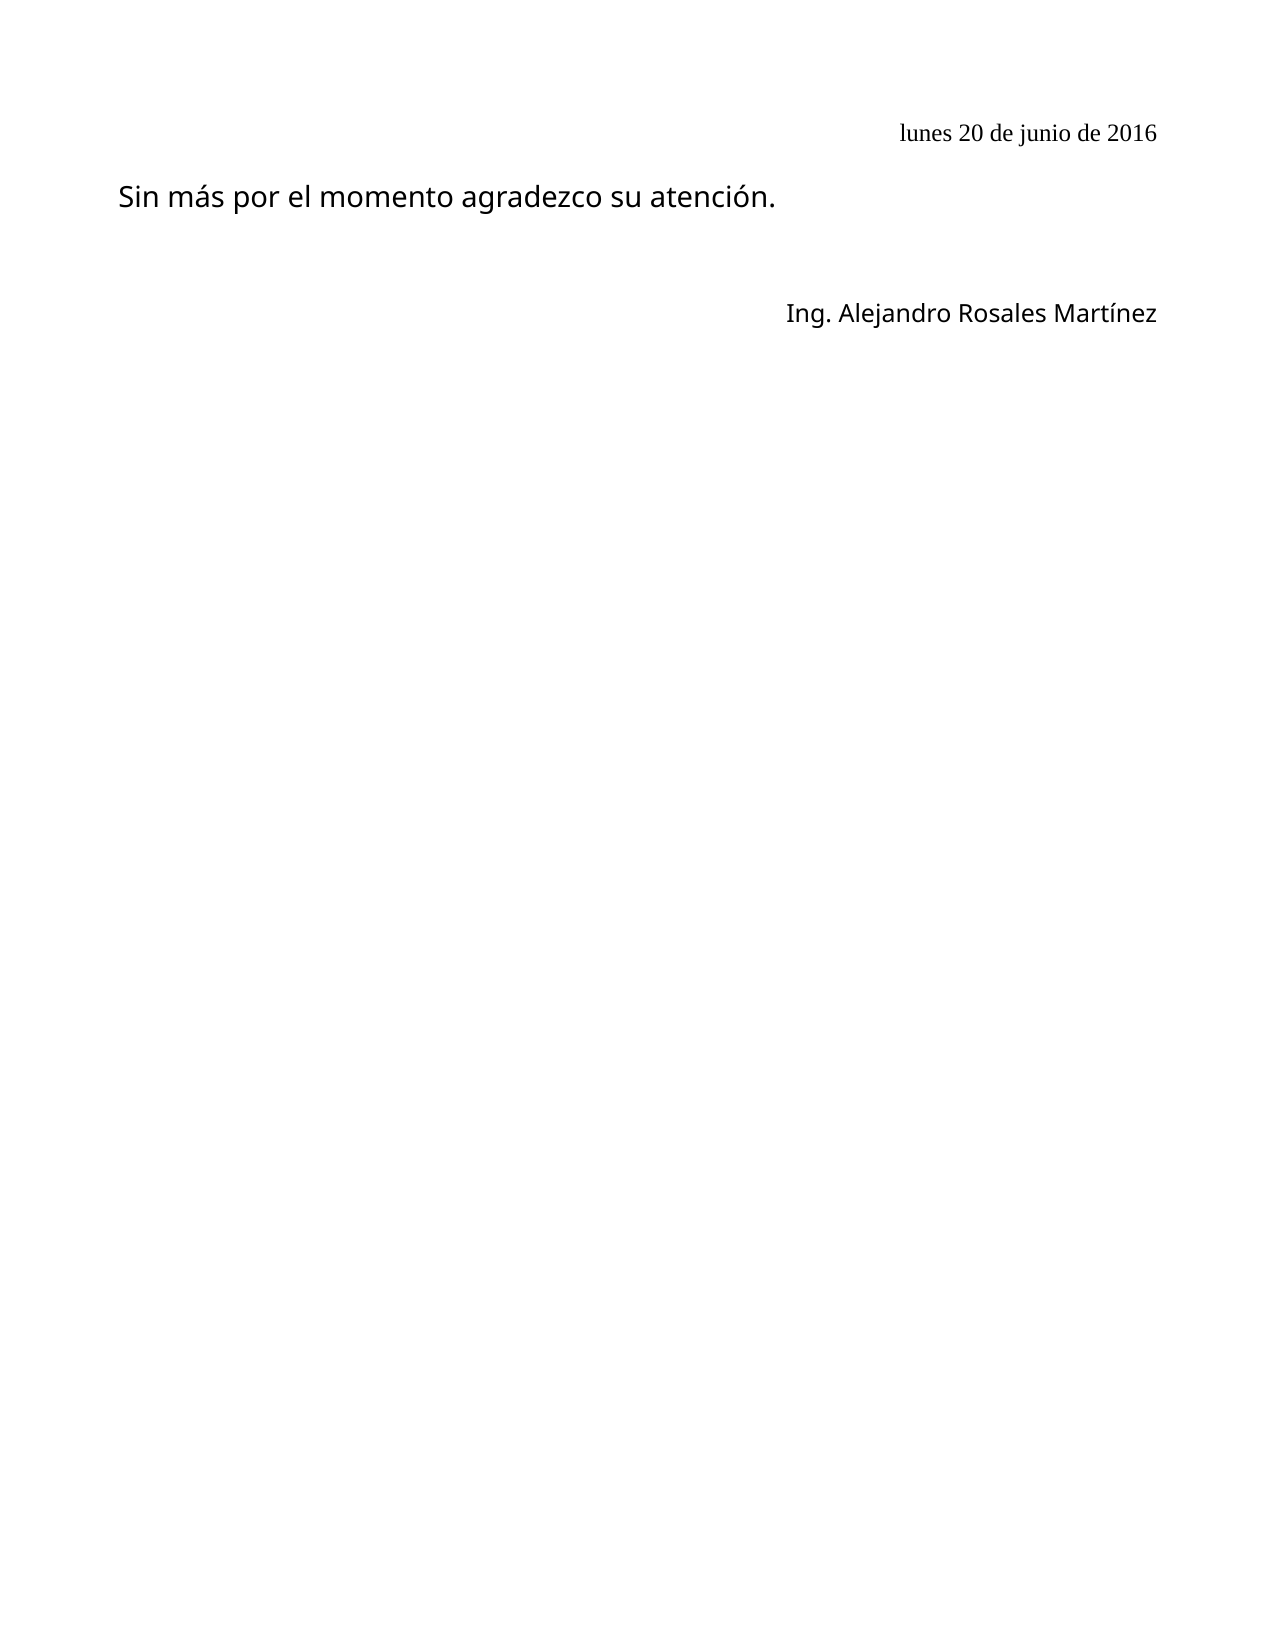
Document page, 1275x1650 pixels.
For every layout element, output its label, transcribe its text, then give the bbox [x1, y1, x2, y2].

text Ing. Alejandro Rosales Martínez [118, 296, 1157, 330]
text Sin más por el momento agradezco su atención. [118, 176, 1157, 216]
